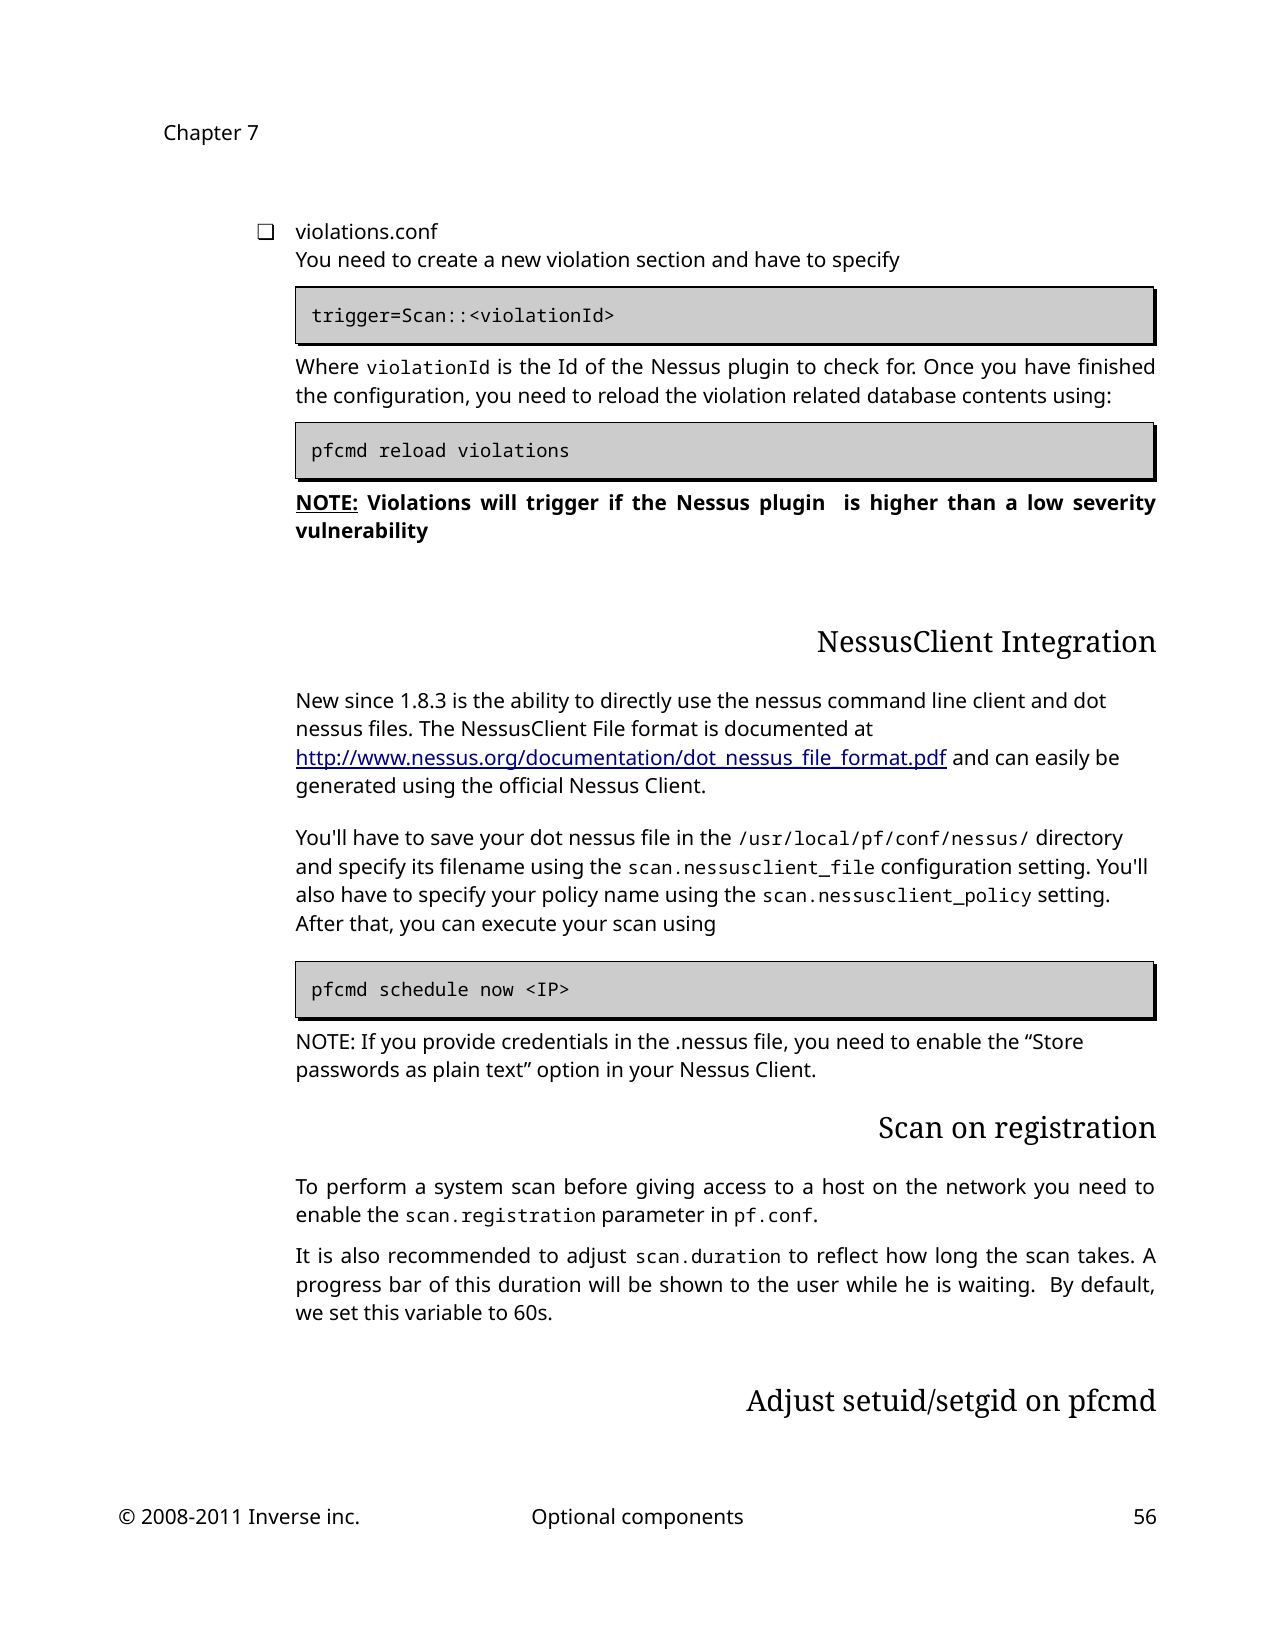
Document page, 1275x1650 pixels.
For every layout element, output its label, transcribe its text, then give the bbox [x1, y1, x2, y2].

list ❏ violations.conf You need to create a new violation section and have to specify [256, 217, 1157, 274]
text pfcmd schedule now <IP> [296, 962, 1153, 1017]
subtitle NessusClient Integration [295, 622, 1157, 661]
text Where violationId is the Id of the Nessus plugin to check for. Once you have finished the configuration, you need to reload the violation related database contents using: [295, 352, 1157, 409]
text NOTE: Violations will trigger if the Nessus plugin is higher than a low severity vulnerability [295, 488, 1157, 545]
subtitle Adjust setuid/setgid on pfcmd [295, 1380, 1157, 1420]
text pfcmd reload violations [296, 423, 1153, 478]
subtitle Scan on registration [295, 1107, 1157, 1147]
text It is also recommended to adjust scan.duration to reflect how long the scan takes. A progress bar of this duration will be shown to the user while he is waiting. By default, we set this variable to 60s. [295, 1241, 1157, 1327]
text New since 1.8.3 is the ability to directly use the nessus command line client and dot nessus files. The NessusClient File format is documented at http://www.nessus.org/documentation/dot_nessus_file_format.pdf and can easily be generated using the official Nessus Client. [295, 686, 1157, 800]
text NOTE: If you provide credentials in the .nessus file, you need to enable the “Store passwords as plain text” option in your Nessus Client. [295, 1027, 1157, 1084]
text You'll have to save your dot nessus file in the /usr/local/pf/conf/nessus/ directory and specify its filename using the scan.nessusclient_file configuration setting. You'll also have to specify your policy name using the scan.nessusclient_policy setting. After that, you can execute your scan using [295, 823, 1157, 937]
text To perform a system scan before giving access to a host on the network you need to enable the scan.registration parameter in pf.conf. [295, 1172, 1157, 1229]
text trigger=Scan::<violationId> [296, 288, 1153, 343]
